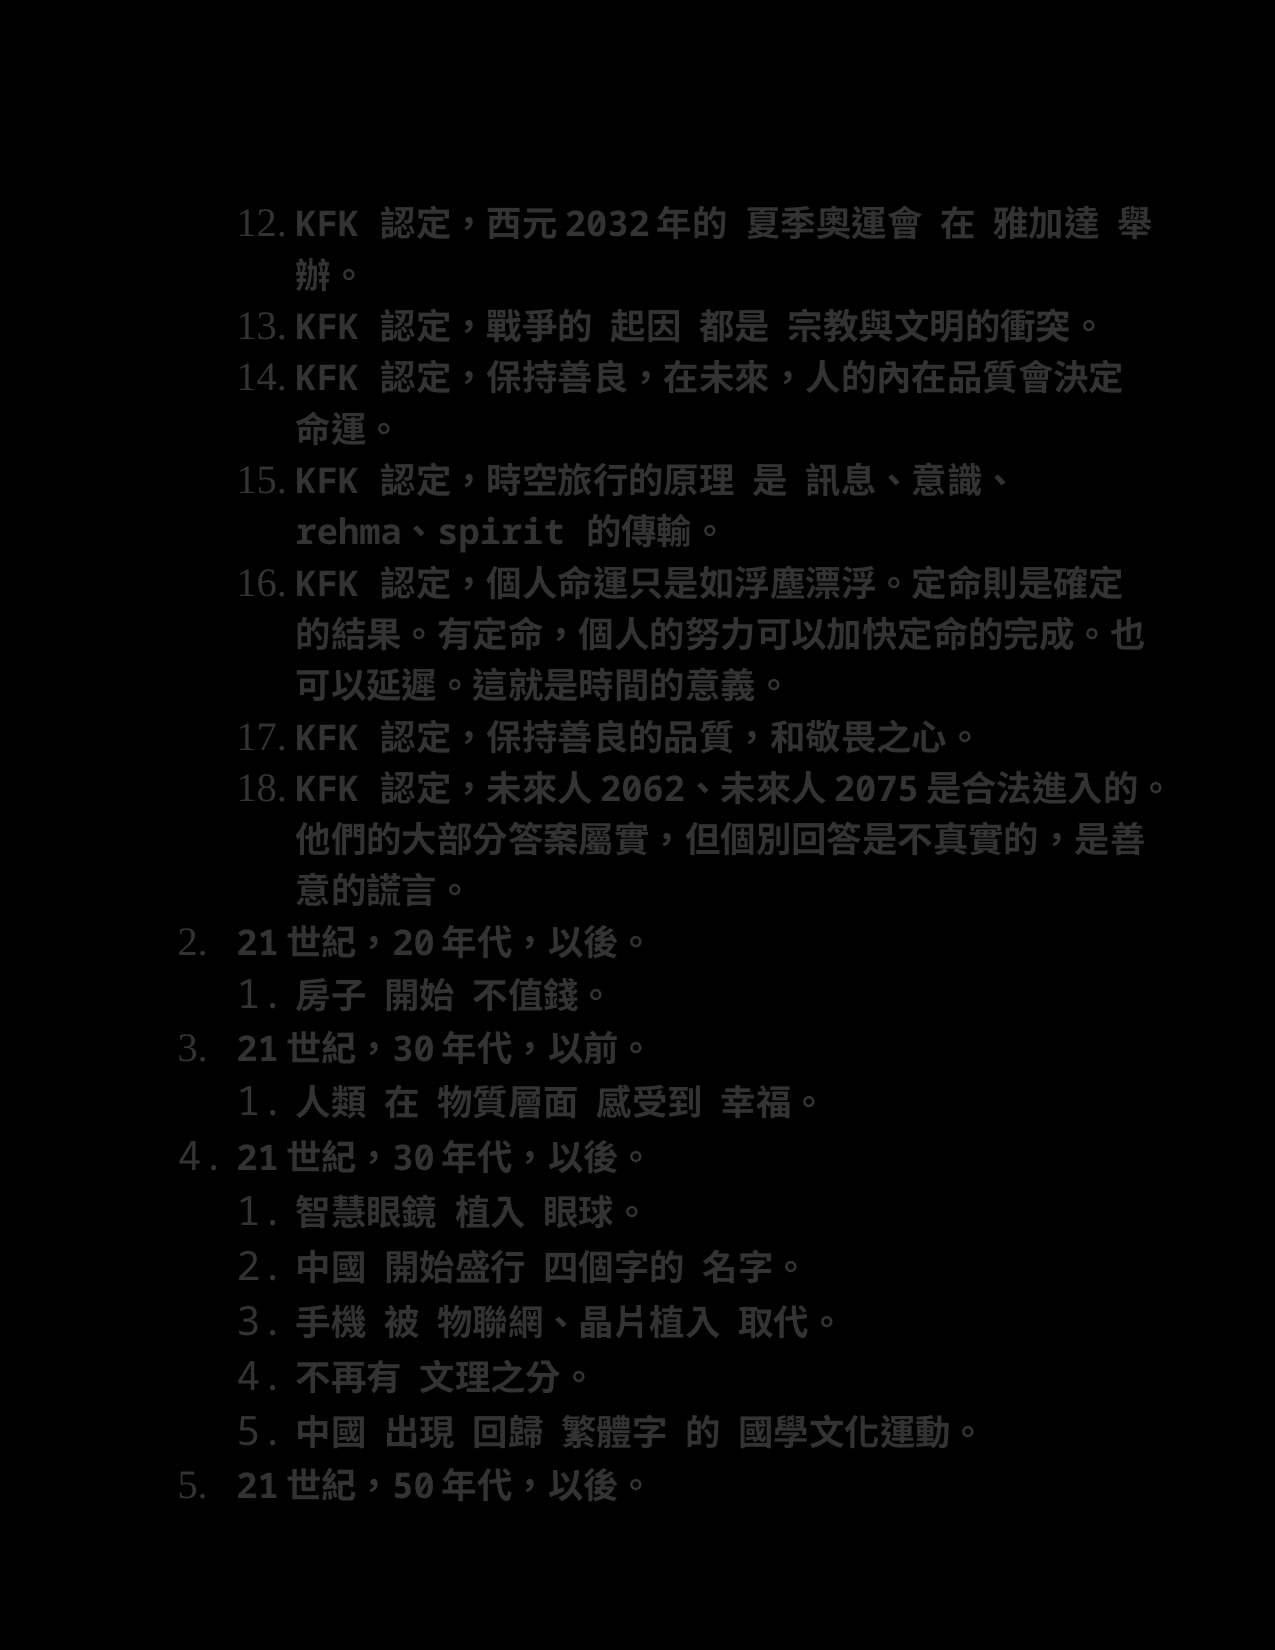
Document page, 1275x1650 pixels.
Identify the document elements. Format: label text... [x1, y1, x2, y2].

list 不再有 文理之分。 [236, 1347, 1157, 1403]
list 智慧眼鏡 植入 眼球。 [236, 1182, 1157, 1237]
list KFK 認定，保持善良，在未來，人的內在品質會決定命運。 [236, 350, 1157, 452]
list KFK 認定，西元2032年的 夏季奧運會 在 雅加達 舉辦。 [236, 196, 1157, 298]
list 手機 被 物聯網、晶片植入 取代。 [236, 1292, 1157, 1347]
list 人類 在 物質層面 感受到 幸福。 [236, 1072, 1157, 1127]
list 21世紀，20年代，以後。 [177, 914, 1157, 966]
list 21世紀，30年代，以前。 [177, 1021, 1157, 1072]
list KFK 認定，時空旅行的原理 是 訊息、意識、rehma、spirit 的傳輸。 [236, 452, 1157, 555]
list 中國 開始盛行 四個字的 名字。 [236, 1237, 1157, 1292]
list KFK 認定，保持善良的品質，和敬畏之心。 [236, 709, 1157, 760]
list 21世紀，30年代，以後。 [177, 1127, 1157, 1182]
list KFK 認定，未來人2062、未來人2075是合法進入的。他們的大部分答案屬實，但個別回答是不真實的，是善意的謊言。 [236, 760, 1157, 914]
list KFK 認定，戰爭的 起因 都是 宗教與文明的衝突。 [236, 298, 1157, 350]
list KFK 認定，個人命運只是如浮塵漂浮。定命則是確定的結果。有定命，個人的努力可以加快定命的完成。也可以延遲。這就是時間的意義。 [236, 555, 1157, 709]
list 21世紀，50年代，以後。 [177, 1458, 1157, 1509]
list 中國 出現 回歸 繁體字 的 國學文化運動。 [236, 1403, 1157, 1458]
list 房子 開始 不值錢。 [236, 966, 1157, 1021]
